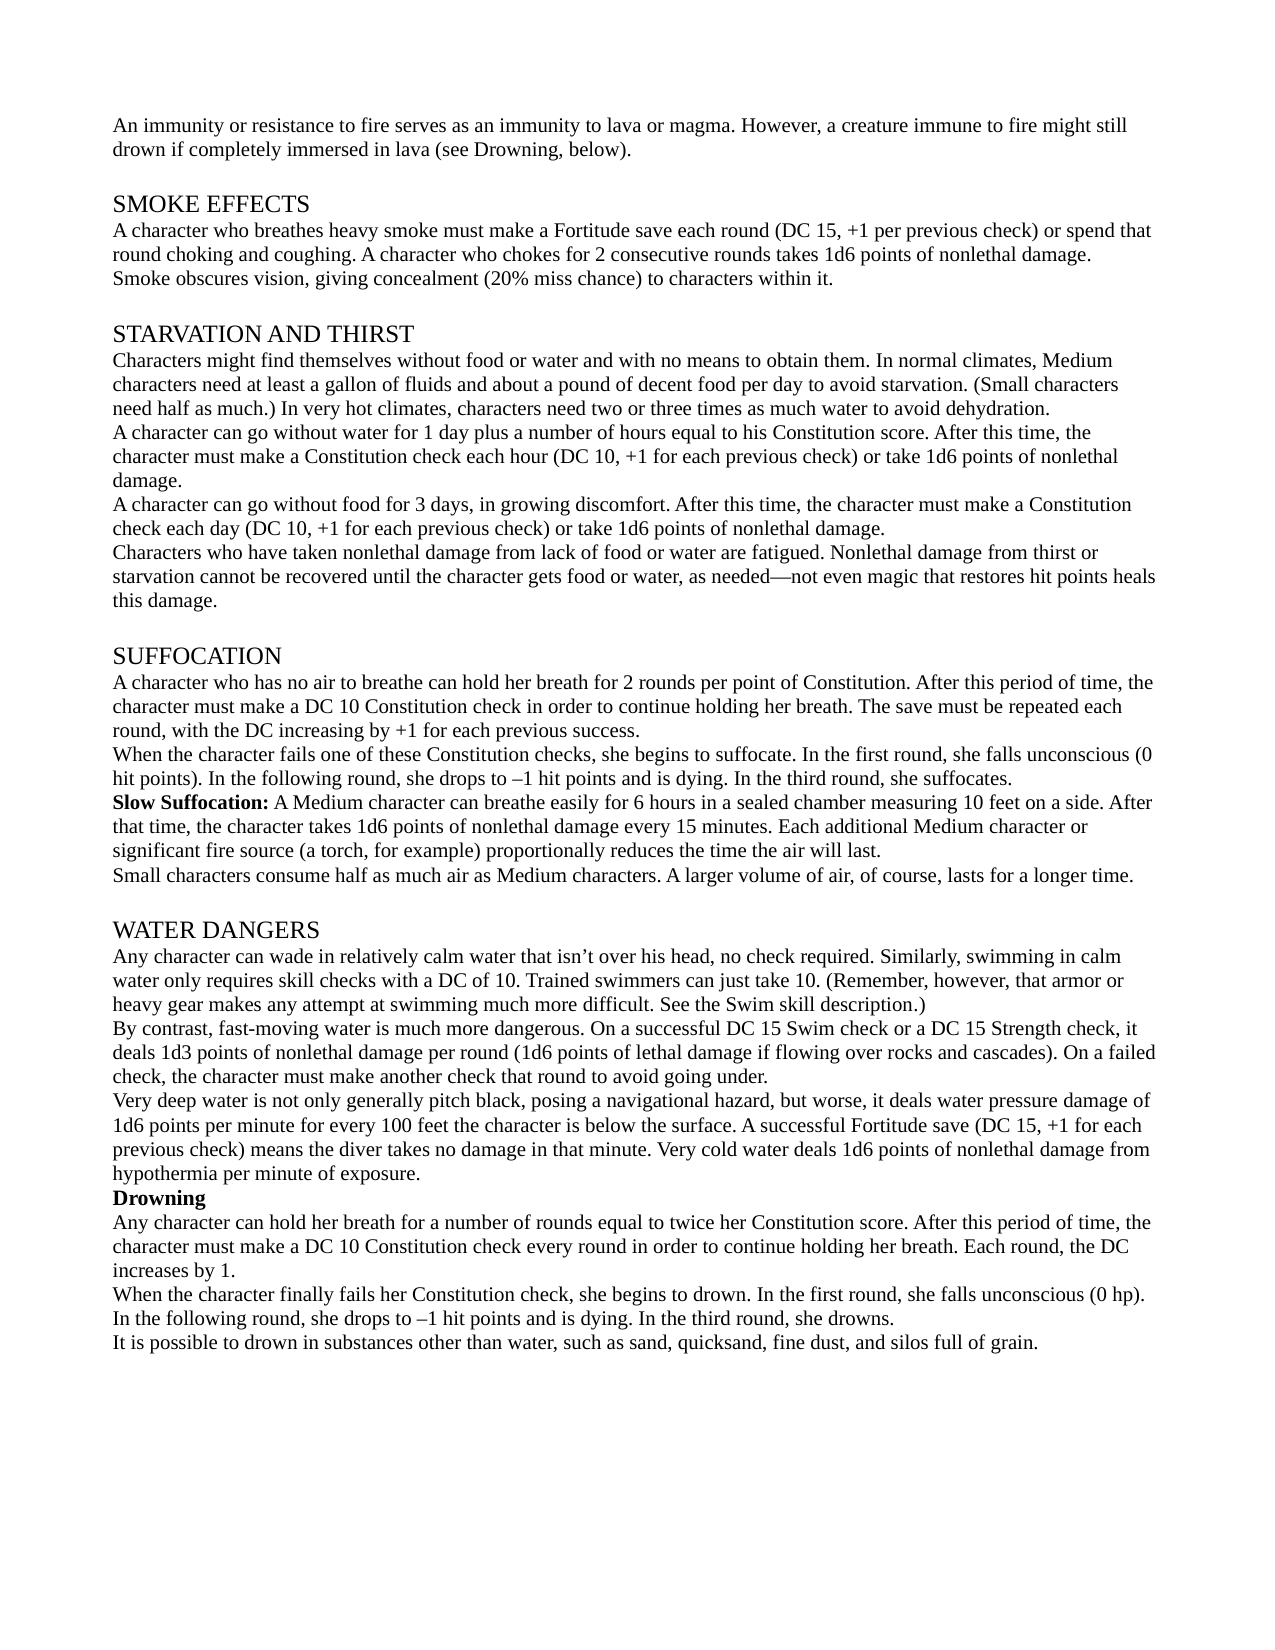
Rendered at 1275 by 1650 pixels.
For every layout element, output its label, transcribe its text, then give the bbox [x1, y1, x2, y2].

text Very deep water is not only generally pitch black, posing a navigational hazard, but worse, it deals water pressure damage of 1d6 points per minute for every 100 feet the character is below the surface. A successful Fortitude save (DC 15, +1 for each previous check) means the diver takes no damage in that minute. Very cold water deals 1d6 points of nonlethal damage from hypothermia per minute of exposure. [112, 1088, 1162, 1185]
text A character who has no air to breathe can hold her breath for 2 rounds per point of Constitution. After this period of time, the character must make a DC 10 Constitution check in order to continue holding her breath. The save must be repeated each round, with the DC increasing by +1 for each previous success. [112, 670, 1162, 742]
text SUFFOCATION [112, 641, 1162, 670]
text STARVATION AND THIRST [112, 319, 1162, 348]
text Any character can wade in relatively calm water that isn’t over his head, no check required. Similarly, swimming in calm water only requires skill checks with a DC of 10. Trained swimmers can just take 10. (Remember, however, that armor or heavy gear makes any attempt at swimming much more difficult. See the Swim skill description.) [112, 944, 1162, 1016]
text Any character can hold her breath for a number of rounds equal to twice her Constitution score. After this period of time, the character must make a DC 10 Constitution check every round in order to continue holding her breath. Each round, the DC increases by 1. [112, 1210, 1162, 1282]
text It is possible to drown in substances other than water, such as sand, quicksand, fine dust, and silos full of grain. [112, 1330, 1162, 1354]
text A character who breathes heavy smoke must make a Fortitude save each round (DC 15, +1 per previous check) or spend that round choking and coughing. A character who chokes for 2 consecutive rounds takes 1d6 points of nonlethal damage. [112, 218, 1162, 266]
text Slow Suffocation: A Medium character can breathe easily for 6 hours in a sealed chamber measuring 10 feet on a side. After that time, the character takes 1d6 points of nonlethal damage every 15 minutes. Each additional Medium character or significant fire source (a torch, for example) proportionally reduces the time the air will last. [112, 790, 1162, 862]
text Smoke obscures vision, giving concealment (20% miss chance) to characters within it. [112, 266, 1162, 290]
text SMOKE EFFECTS [112, 189, 1162, 218]
text Small characters consume half as much air as Medium characters. A larger volume of air, of course, lasts for a longer time. [112, 862, 1162, 887]
text An immunity or resistance to fire serves as an immunity to lava or magma. However, a creature immune to fire might still drown if completely immersed in lava (see Drowning, below). [112, 112, 1162, 161]
text Characters might find themselves without food or water and with no means to obtain them. In normal climates, Medium characters need at least a gallon of fluids and about a pound of decent food per day to avoid starvation. (Small characters need half as much.) In very hot climates, characters need two or three times as much water to avoid dehydration. [112, 348, 1162, 420]
text By contrast, fast-moving water is much more dangerous. On a successful DC 15 Swim check or a DC 15 Strength check, it deals 1d3 points of nonlethal damage per round (1d6 points of lethal damage if flowing over rocks and cascades). On a failed check, the character must make another check that round to avoid going under. [112, 1016, 1162, 1088]
text When the character finally fails her Constitution check, she begins to drown. In the first round, she falls unconscious (0 hp). In the following round, she drops to –1 hit points and is dying. In the third round, she drowns. [112, 1282, 1162, 1330]
text When the character fails one of these Constitution checks, she begins to suffocate. In the first round, she falls unconscious (0 hit points). In the following round, she drops to –1 hit points and is dying. In the third round, she suffocates. [112, 742, 1162, 790]
text A character can go without food for 3 days, in growing discomfort. After this time, the character must make a Constitution check each day (DC 10, +1 for each previous check) or take 1d6 points of nonlethal damage. [112, 492, 1162, 540]
text WATER DANGERS [112, 915, 1162, 944]
subtitle Drowning [112, 1185, 1162, 1210]
text Characters who have taken nonlethal damage from lack of food or water are fatigued. Nonlethal damage from thirst or starvation cannot be recovered until the character gets food or water, as needed—not even magic that restores hit points heals this damage. [112, 540, 1162, 612]
text A character can go without water for 1 day plus a number of hours equal to his Constitution score. After this time, the character must make a Constitution check each hour (DC 10, +1 for each previous check) or take 1d6 points of nonlethal damage. [112, 420, 1162, 492]
